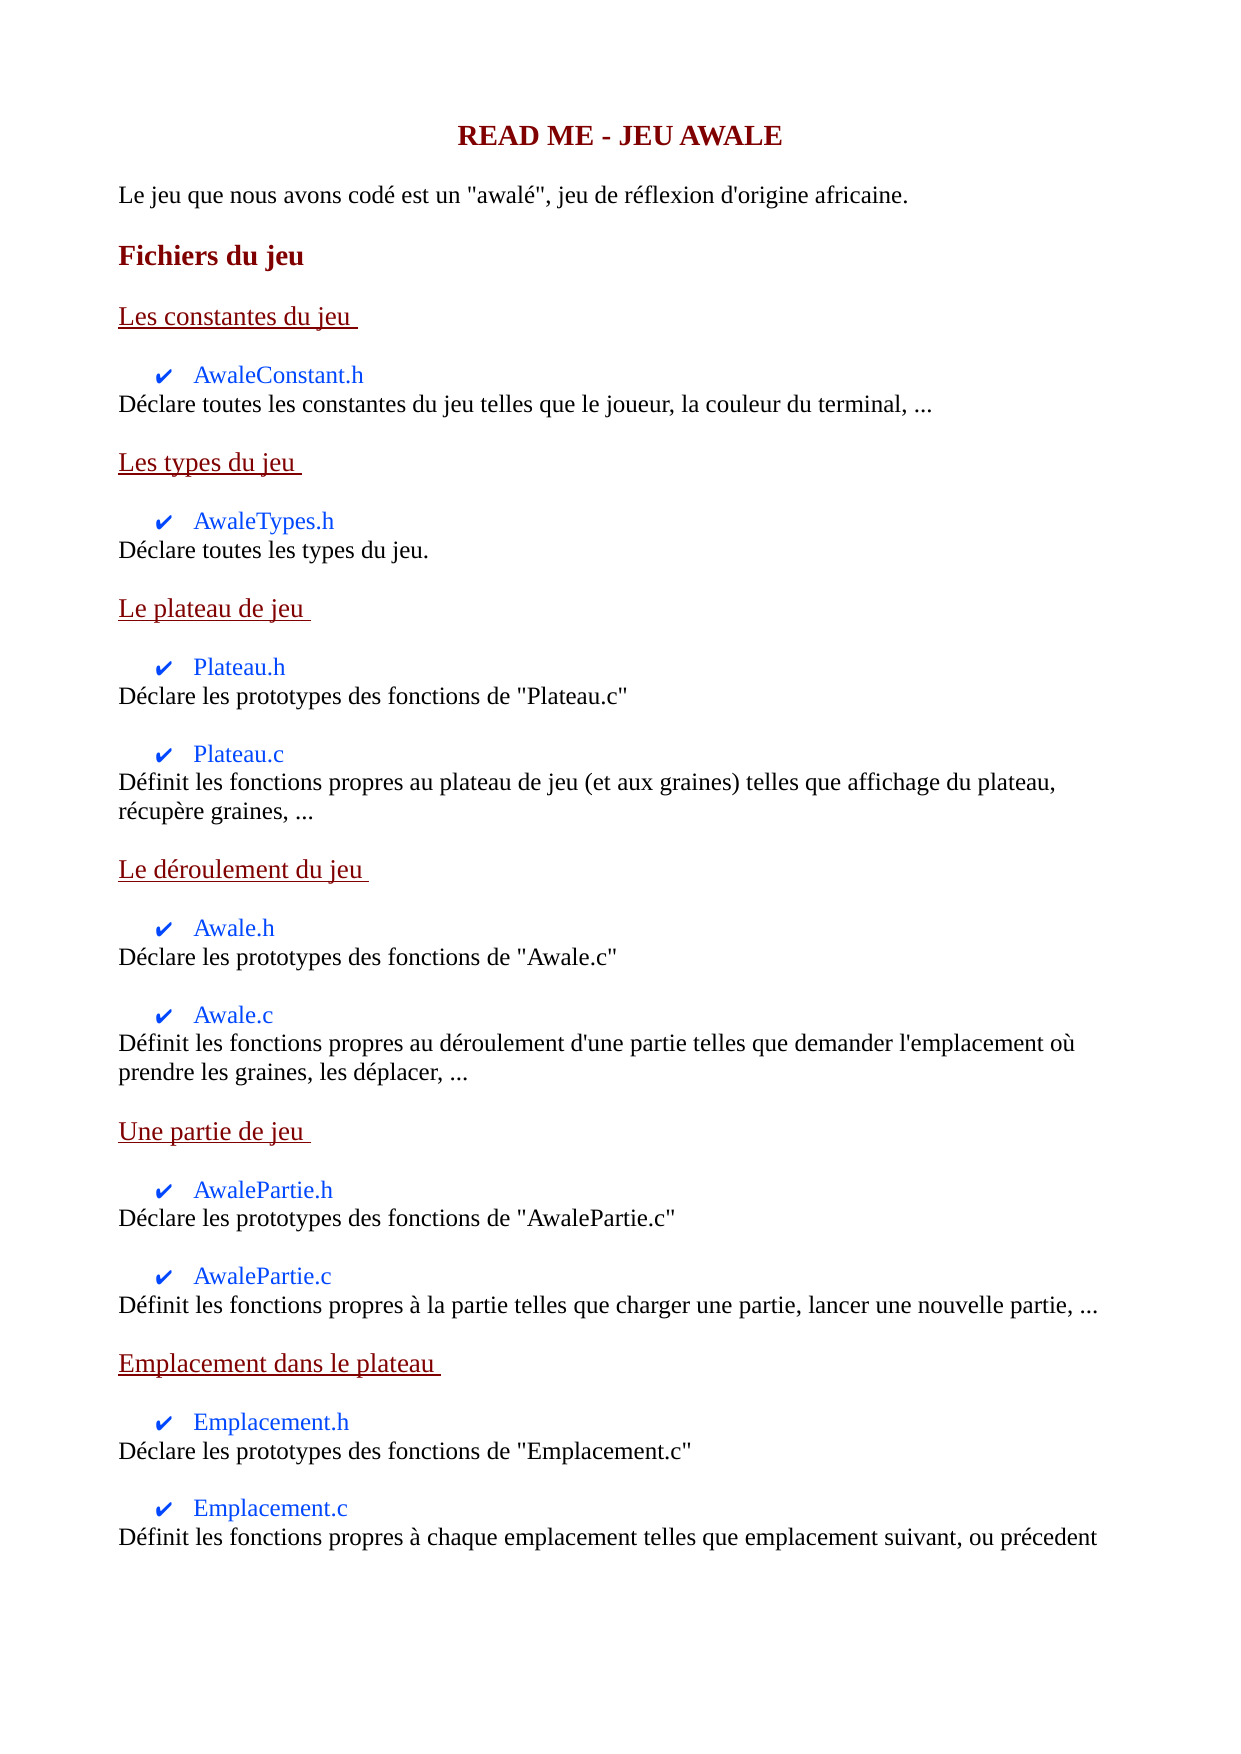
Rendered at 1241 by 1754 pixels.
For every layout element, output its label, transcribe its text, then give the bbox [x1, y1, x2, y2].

text Le plateau de jeu [118, 592, 1122, 624]
text Une partie de jeu [118, 1115, 1122, 1146]
list Emplacement.h [156, 1407, 1122, 1436]
text Déclare les prototypes des fonctions de "Awale.c" [118, 942, 1122, 971]
text Définit les fonctions propres à la partie telles que charger une partie, lancer une nouvelle partie, ... [118, 1290, 1122, 1318]
text Déclare les prototypes des fonctions de "Emplacement.c" [118, 1436, 1122, 1464]
list AwaleConstant.h [156, 360, 1122, 389]
list Plateau.c [156, 739, 1122, 767]
list Plateau.h [156, 652, 1122, 681]
list Awale.h [156, 913, 1122, 942]
text Les constantes du jeu [118, 300, 1122, 331]
list Awale.c [156, 1000, 1122, 1028]
text Déclare les prototypes des fonctions de "Plateau.c" [118, 681, 1122, 710]
text Le jeu que nous avons codé est un "awalé", jeu de réflexion d'origine africaine. [118, 180, 1122, 209]
list AwalePartie.h [156, 1175, 1122, 1203]
text Définit les fonctions propres au déroulement d'une partie telles que demander l'emplacement où prendre les graines, les déplacer, ... [118, 1028, 1122, 1086]
text Les types du jeu [118, 446, 1122, 477]
text Fichiers du jeu [118, 238, 1122, 271]
text READ ME - JEU AWALE [118, 118, 1122, 152]
text Définit les fonctions propres à chaque emplacement telles que emplacement suivant, ou précedent [118, 1522, 1122, 1551]
text Déclare toutes les types du jeu. [118, 535, 1122, 564]
text Déclare les prototypes des fonctions de "AwalePartie.c" [118, 1203, 1122, 1232]
text Le déroulement du jeu [118, 854, 1122, 885]
list Emplacement.c [156, 1493, 1122, 1522]
text Déclare toutes les constantes du jeu telles que le joueur, la couleur du terminal, ... [118, 389, 1122, 418]
list AwalePartie.c [156, 1261, 1122, 1290]
text Définit les fonctions propres au plateau de jeu (et aux graines) telles que affichage du plateau, récupère graines, ... [118, 767, 1122, 825]
text Emplacement dans le plateau [118, 1347, 1122, 1378]
list AwaleTypes.h [156, 506, 1122, 535]
